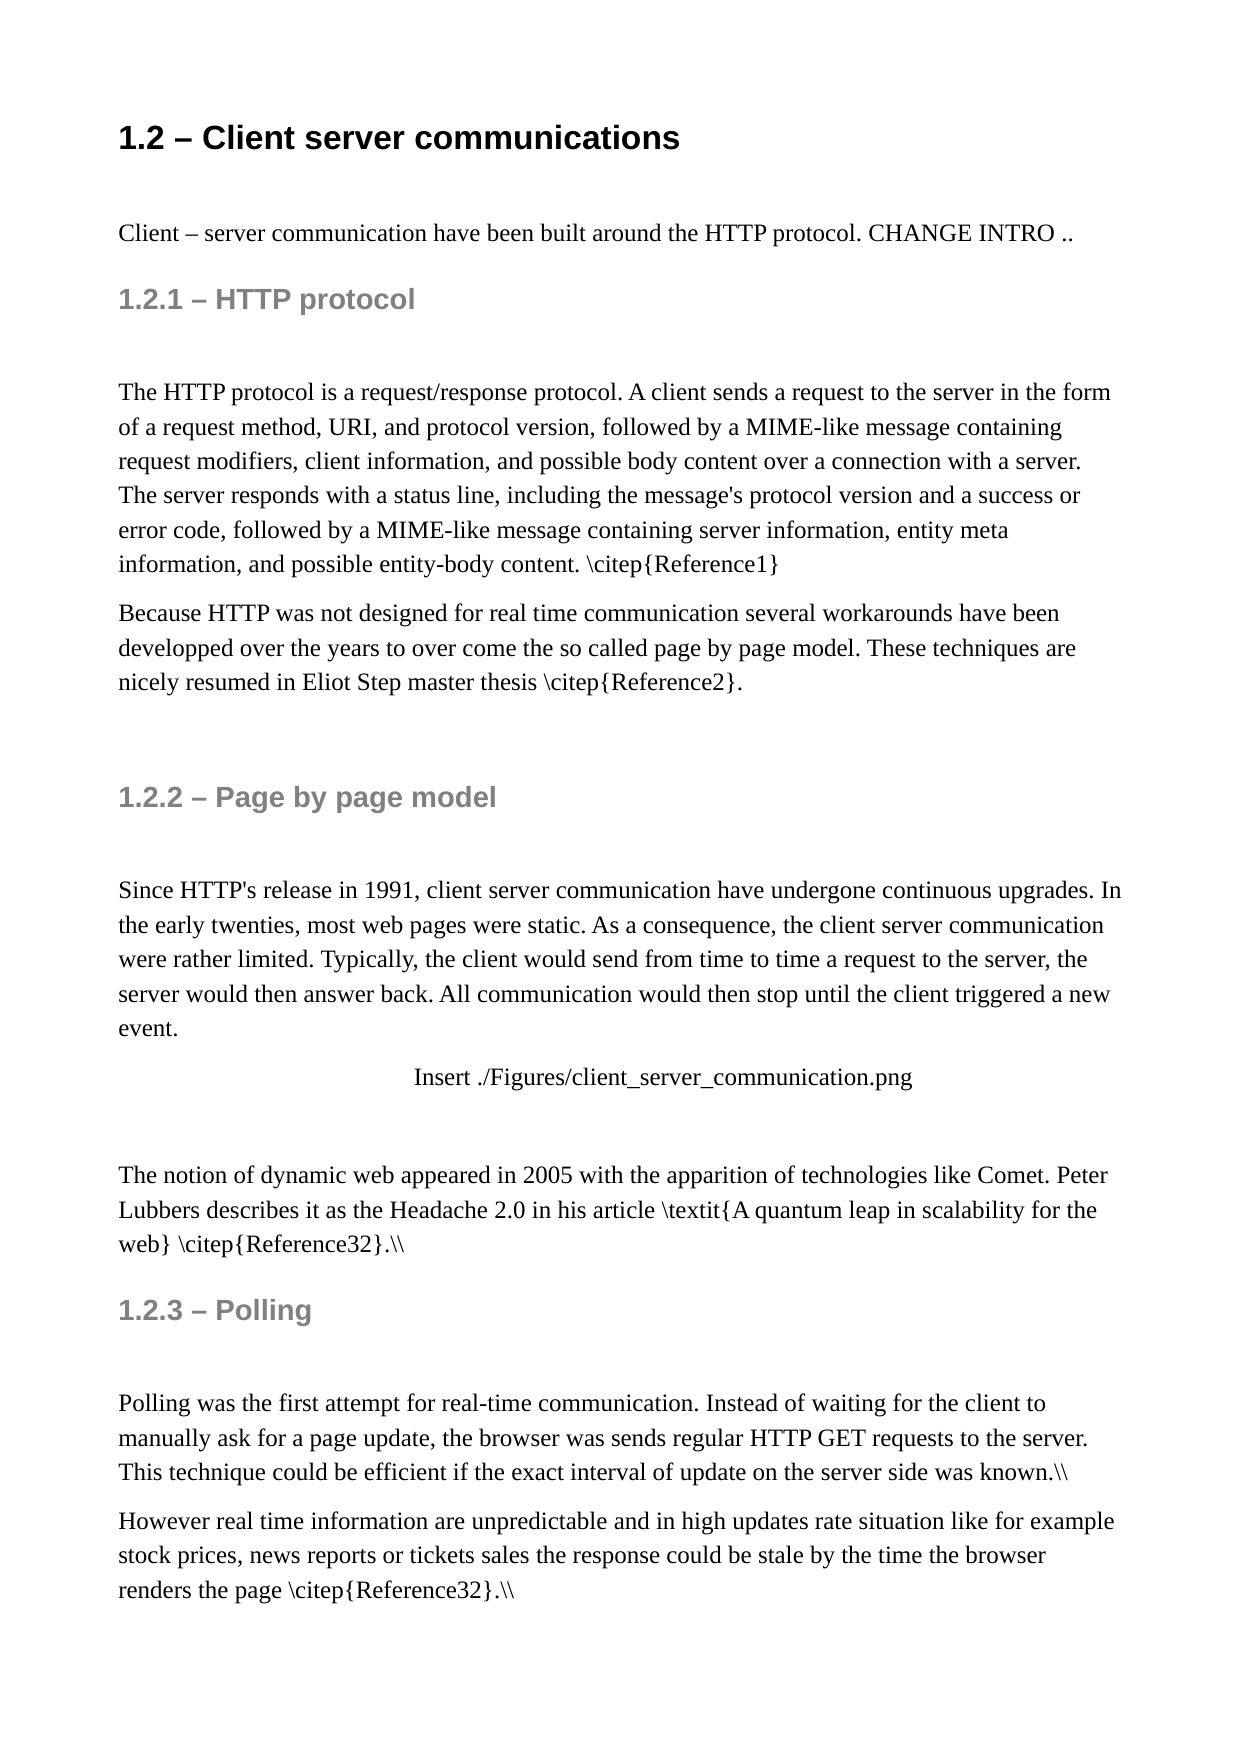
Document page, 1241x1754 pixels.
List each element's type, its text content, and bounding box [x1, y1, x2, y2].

text Client – server communication have been built around the HTTP protocol. CHANGE INTRO .. [118, 218, 1122, 247]
text Since HTTP's release in 1991, client server communication have undergone continuous upgrades. In the early twenties, most web pages were static. As a consequence, the client server communication were rather limited. Typically, the client would send from time to time a request to the server, the server would then answer back. All communication would then stop until the client triggered a new event. [118, 875, 1122, 1042]
text The HTTP protocol is a request/response protocol. A client sends a request to the server in the form of a request method, URI, and protocol version, followed by a MIME-like message containing request modifiers, client information, and possible body content over a connection with a server. The server responds with a status line, including the message's protocol version and a success or error code, followed by a MIME-like message containing server information, entity meta information, and possible entity-body content. \citep{Reference1} [118, 377, 1122, 578]
text The notion of dynamic web appeared in 2005 with the apparition of technologies like Comet. Peter Lubbers describes it as the Headache 2.0 in his article \textit{A quantum leap in scalability for the web} \citep{Reference32}.\\ [118, 1160, 1122, 1258]
subtitle 1.2 – Client server communications [118, 118, 1122, 157]
text However real time information are unpredictable and in high updates rate situation like for example stock prices, news reports or tickets sales the response could be stale by the time the browser renders the page \citep{Reference32}.\\ [118, 1506, 1122, 1604]
subtitle 1.2.2 – Page by page model [118, 780, 1122, 814]
subtitle 1.2.1 – HTTP protocol [118, 282, 1122, 316]
text Polling was the first attempt for real-time communication. Instead of waiting for the client to manually ask for a page update, the browser was sends regular HTTP GET requests to the server. This technique could be efficient if the exact interval of update on the server side was known.\\ [118, 1388, 1122, 1486]
subtitle 1.2.3 – Polling [118, 1293, 1122, 1327]
text Because HTTP was not designed for real time communication several workarounds have been developped over the years to over come the so called page by page model. These techniques are nicely resumed in Eliot Step master thesis \citep{Reference2}. [118, 598, 1122, 696]
text Insert ./Figures/client_server_communication.png [118, 1062, 1122, 1091]
